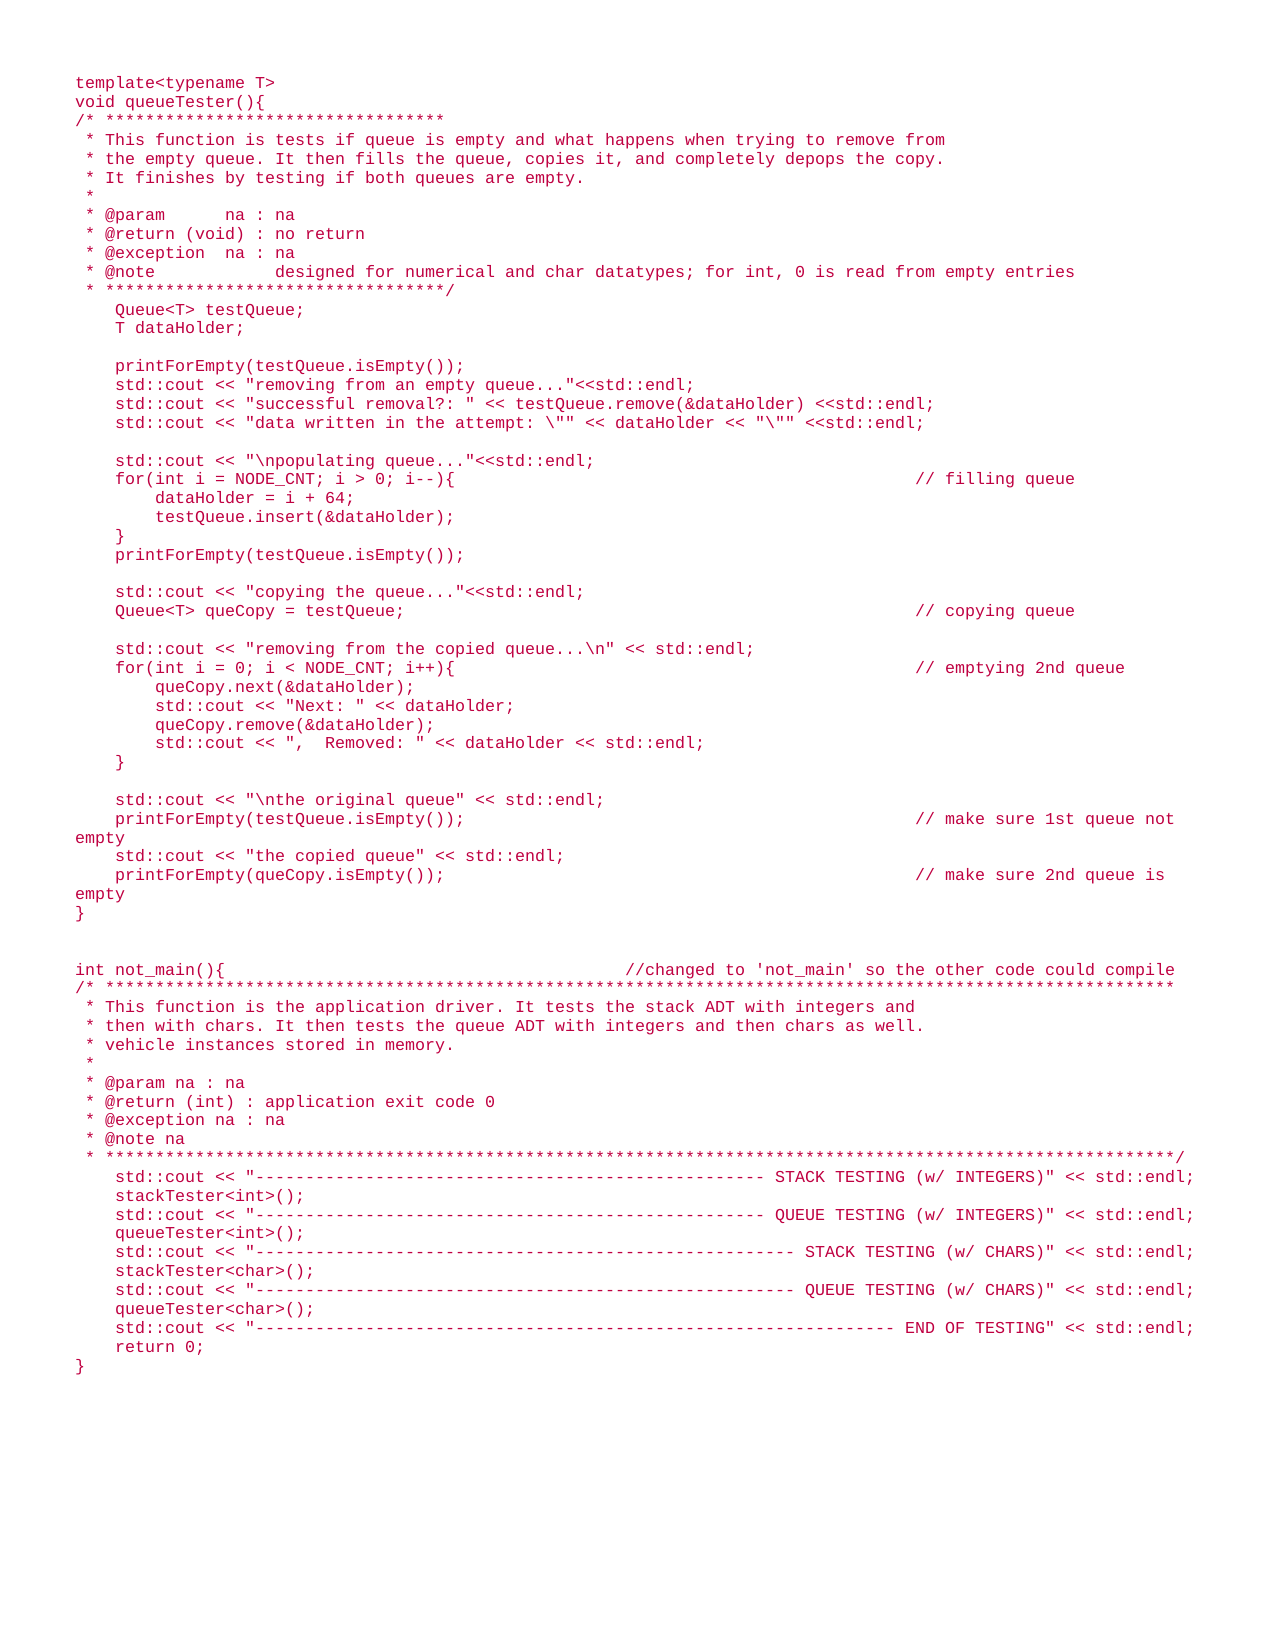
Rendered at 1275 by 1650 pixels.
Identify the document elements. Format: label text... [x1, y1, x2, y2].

table_header template<typename T> void queueTester(){ /* ********************************** * This function is tests if queue is empty and what happens when trying to remove from * the empty queue. It then fills the queue, copies it, and completely depops the copy. * It finishes by testing if both queues are empty. * * @param na : na * @return (void) : no return * @exception na : na * @note designed for numerical and char datatypes; for int, 0 is read from empty entries * **********************************/ Queue<T> testQueue; T dataHolder; printForEmpty(testQueue.isEmpty()); std::cout << "removing from an empty queue..."<<std::endl; std::cout << "successful removal?: " << testQueue.remove(&dataHolder) <<std::endl; std::cout << "data written in the attempt: \"" << dataHolder << "\"" <<std::endl; std::cout << "\npopulating queue..."<<std::endl; for(int i = NODE_CNT; i > 0; i--){ // filling queue dataHolder = i + 64; testQueue.insert(&dataHolder); } printForEmpty(testQueue.isEmpty()); std::cout << "copying the queue..."<<std::endl; Queue<T> queCopy = testQueue; // copying queue std::cout << "removing from the copied queue...\n" << std::endl; for(int i = 0; i < NODE_CNT; i++){ // emptying 2nd queue queCopy.next(&dataHolder); std::cout << "Next: " << dataHolder; queCopy.remove(&dataHolder); std::cout << ", Removed: " << dataHolder << std::endl; } std::cout << "\nthe original queue" << std::endl; printForEmpty(testQueue.isEmpty()); // make sure 1st queue not empty std::cout << "the copied queue" << std::endl; printForEmpty(queCopy.isEmpty()); // make sure 2nd queue is empty } int not_main(){ //changed to 'not_main' so the other code could compile /* *********************************************************************************************************** * This function is the application driver. It tests the stack ADT with integers and * then with chars. It then tests the queue ADT with integers and then chars as well. * vehicle instances stored in memory. * * @param na : na * @return (int) : application exit code 0 * @exception na : na * @note na * ***********************************************************************************************************/ std::cout << "--------------------------------------------------- STACK TESTING (w/ INTEGERS)" << std::endl; stackTester<int>(); std::cout << "--------------------------------------------------- QUEUE TESTING (w/ INTEGERS)" << std::endl; queueTester<int>(); std::cout << "------------------------------------------------------ STACK TESTING (w/ CHARS)" << std::endl; stackTester<char>(); std::cout << "------------------------------------------------------ QUEUE TESTING (w/ CHARS)" << std::endl; queueTester<char>(); std::cout << "---------------------------------------------------------------- END OF TESTING" << std::endl; return 0; } [75, 75, 1200, 1376]
